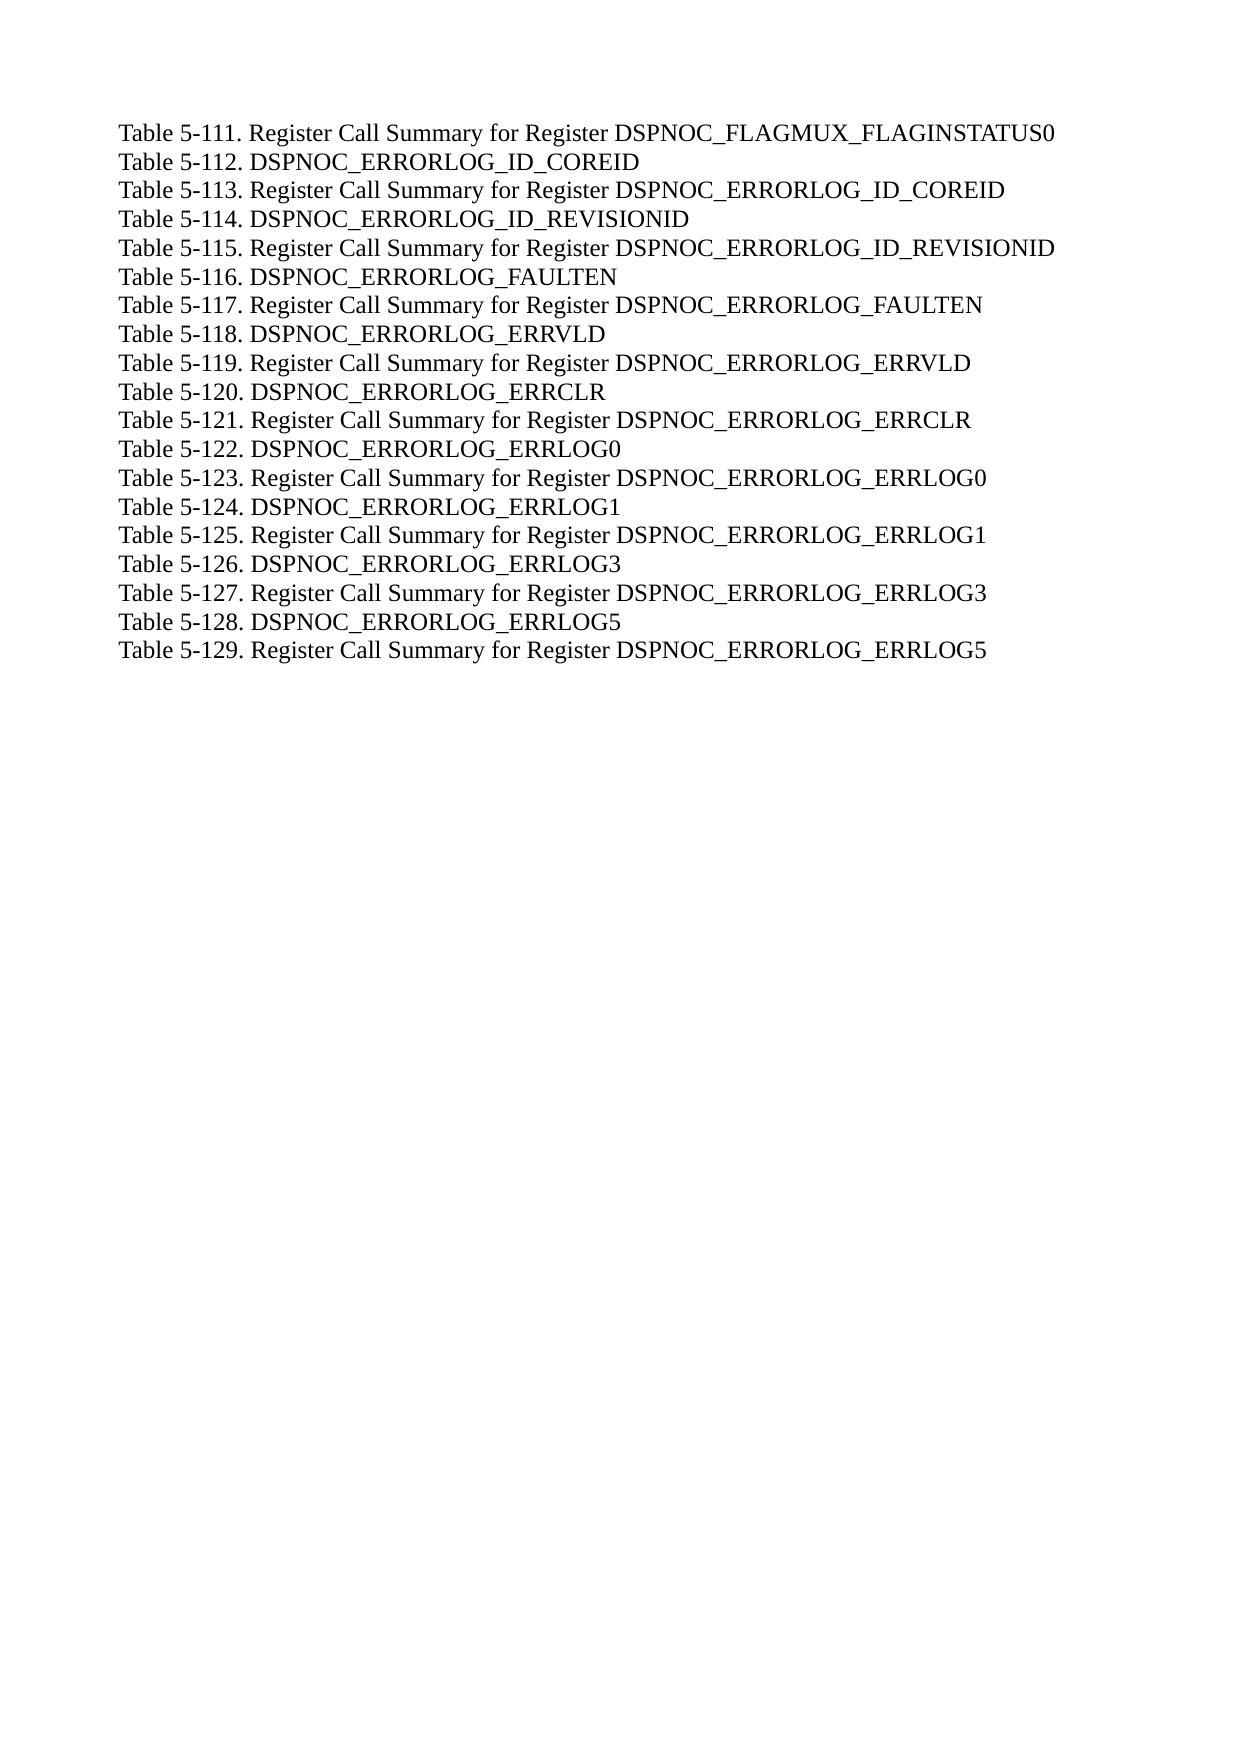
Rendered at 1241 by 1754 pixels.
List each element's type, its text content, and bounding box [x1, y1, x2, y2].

text Table 5-125. Register Call Summary for Register DSPNOC_ERRORLOG_ERRLOG1 [118, 521, 1122, 549]
text Table 5-116. DSPNOC_ERRORLOG_FAULTEN [118, 262, 1122, 291]
text Table 5-112. DSPNOC_ERRORLOG_ID_COREID [118, 147, 1122, 176]
text Table 5-121. Register Call Summary for Register DSPNOC_ERRORLOG_ERRCLR [118, 406, 1122, 434]
text Table 5-118. DSPNOC_ERRORLOG_ERRVLD [118, 319, 1122, 348]
text Table 5-119. Register Call Summary for Register DSPNOC_ERRORLOG_ERRVLD [118, 348, 1122, 377]
text Table 5-122. DSPNOC_ERRORLOG_ERRLOG0 [118, 434, 1122, 463]
text Table 5-120. DSPNOC_ERRORLOG_ERRCLR [118, 377, 1122, 406]
text Table 5-117. Register Call Summary for Register DSPNOC_ERRORLOG_FAULTEN [118, 291, 1122, 319]
text Table 5-115. Register Call Summary for Register DSPNOC_ERRORLOG_ID_REVISIONID [118, 233, 1122, 262]
text Table 5-113. Register Call Summary for Register DSPNOC_ERRORLOG_ID_COREID [118, 176, 1122, 204]
text Table 5-123. Register Call Summary for Register DSPNOC_ERRORLOG_ERRLOG0 [118, 463, 1122, 492]
text Table 5-124. DSPNOC_ERRORLOG_ERRLOG1 [118, 492, 1122, 521]
text Table 5-127. Register Call Summary for Register DSPNOC_ERRORLOG_ERRLOG3 [118, 578, 1122, 607]
text Table 5-111. Register Call Summary for Register DSPNOC_FLAGMUX_FLAGINSTATUS0 [118, 118, 1122, 147]
text Table 5-126. DSPNOC_ERRORLOG_ERRLOG3 [118, 549, 1122, 578]
text Table 5-129. Register Call Summary for Register DSPNOC_ERRORLOG_ERRLOG5 [118, 636, 1122, 664]
text Table 5-128. DSPNOC_ERRORLOG_ERRLOG5 [118, 607, 1122, 636]
text Table 5-114. DSPNOC_ERRORLOG_ID_REVISIONID [118, 204, 1122, 233]
